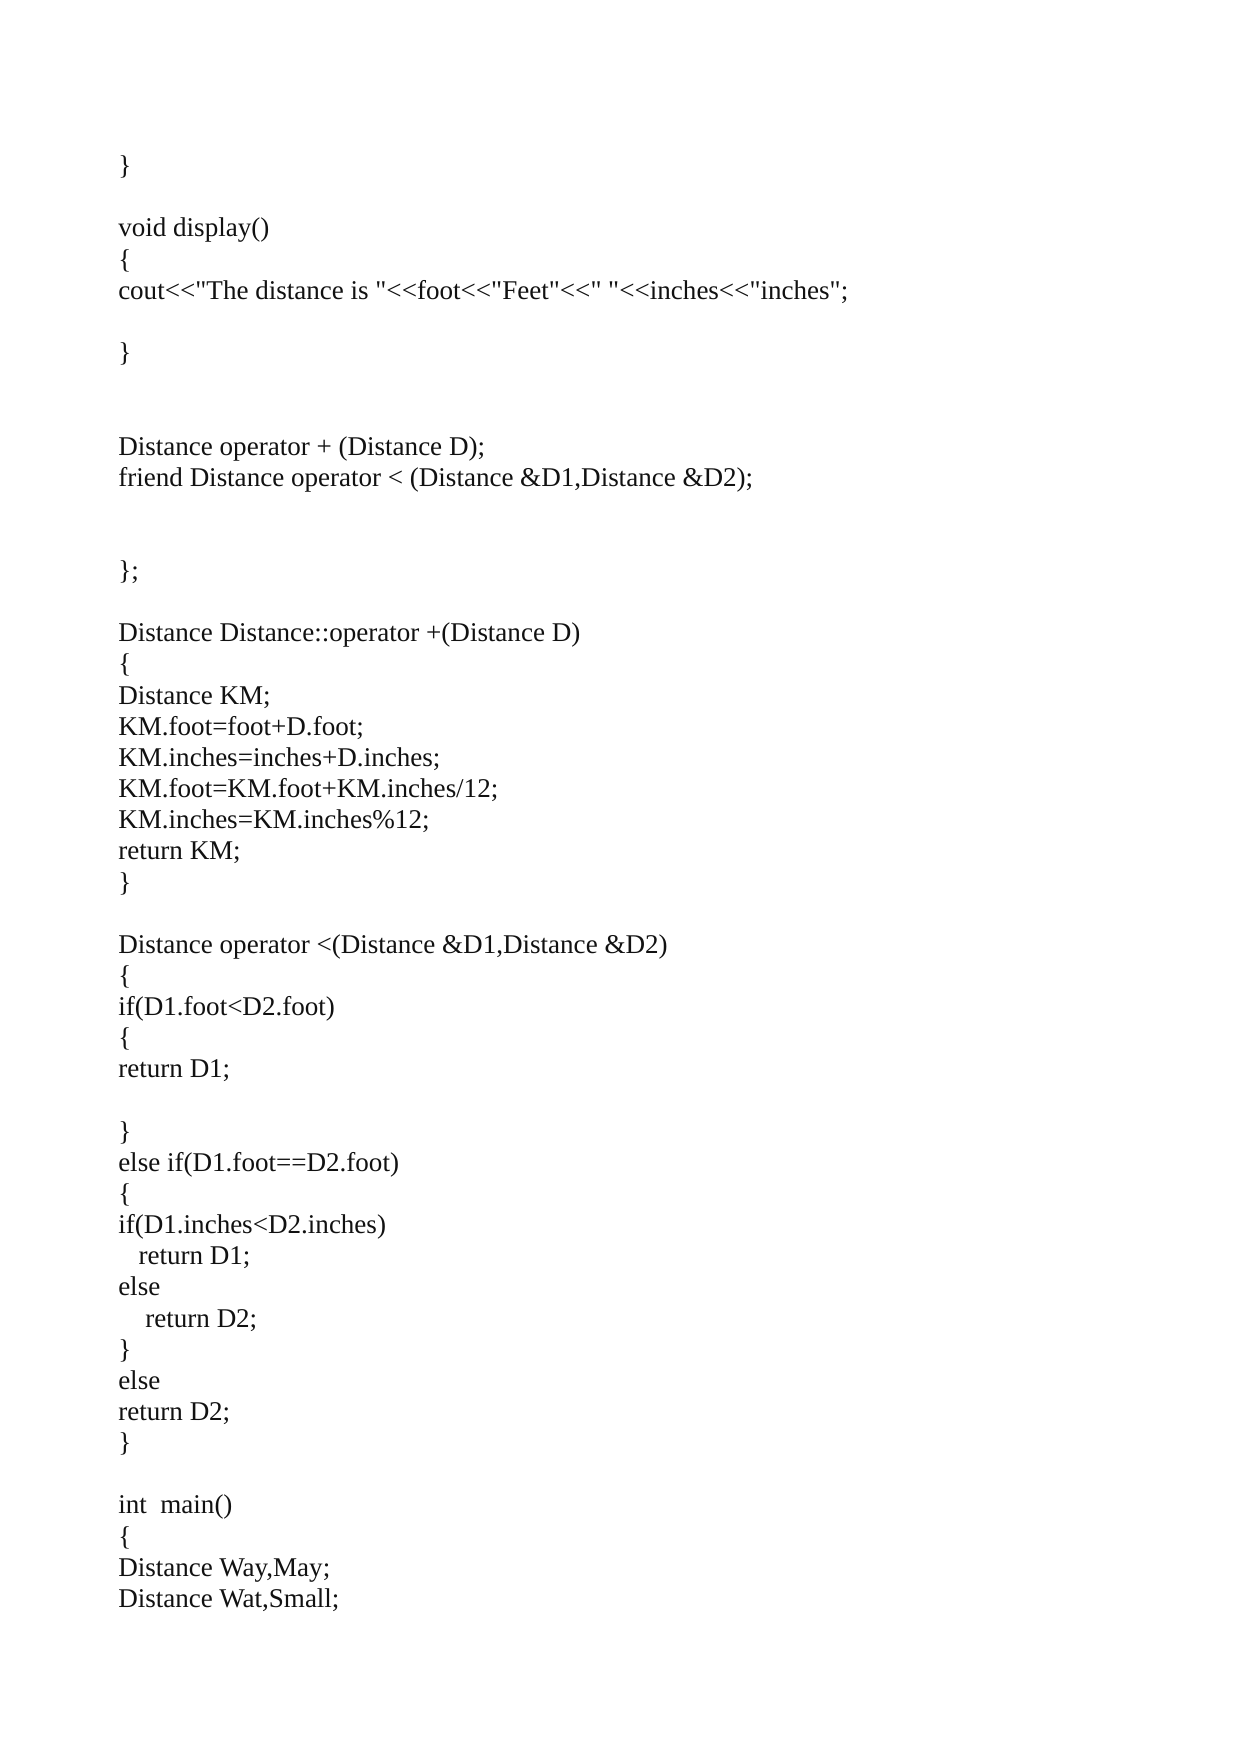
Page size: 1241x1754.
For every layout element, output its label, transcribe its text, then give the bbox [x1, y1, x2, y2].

text return D2; [118, 1302, 1122, 1333]
text int main() [118, 1488, 1122, 1520]
text Distance KM; [118, 679, 1122, 710]
text KM.inches=inches+D.inches; [118, 741, 1122, 772]
text Distance Distance::operator +(Distance D) [118, 616, 1122, 648]
text else if(D1.foot==D2.foot) [118, 1146, 1122, 1177]
text }; [118, 554, 1122, 585]
text { [118, 243, 1122, 274]
text return D2; [118, 1395, 1122, 1426]
text Distance Way,May; [118, 1551, 1122, 1582]
text return D1; [118, 1239, 1122, 1271]
text { [118, 1021, 1122, 1052]
text { [118, 648, 1122, 679]
text friend Distance operator < (Distance &D1,Distance &D2); [118, 461, 1122, 492]
text } [118, 866, 1122, 897]
text else [118, 1364, 1122, 1395]
text KM.inches=KM.inches%12; [118, 803, 1122, 834]
text } [118, 149, 1122, 180]
text if(D1.inches<D2.inches) [118, 1208, 1122, 1239]
text return KM; [118, 834, 1122, 866]
text Distance operator + (Distance D); [118, 429, 1122, 461]
text return D1; [118, 1052, 1122, 1084]
text KM.foot=KM.foot+KM.inches/12; [118, 772, 1122, 803]
text { [118, 959, 1122, 990]
text if(D1.foot<D2.foot) [118, 990, 1122, 1021]
text cout<<"The distance is "<<foot<<"Feet"<<" "<<inches<<"inches"; [118, 274, 1122, 305]
text Distance Wat,Small; [118, 1582, 1122, 1613]
text { [118, 1177, 1122, 1208]
text } [118, 1115, 1122, 1146]
text Distance operator <(Distance &D1,Distance &D2) [118, 928, 1122, 959]
text void display() [118, 212, 1122, 243]
text KM.foot=foot+D.foot; [118, 710, 1122, 741]
text { [118, 1520, 1122, 1551]
text else [118, 1271, 1122, 1302]
text } [118, 1333, 1122, 1364]
text } [118, 336, 1122, 367]
text } [118, 1426, 1122, 1457]
